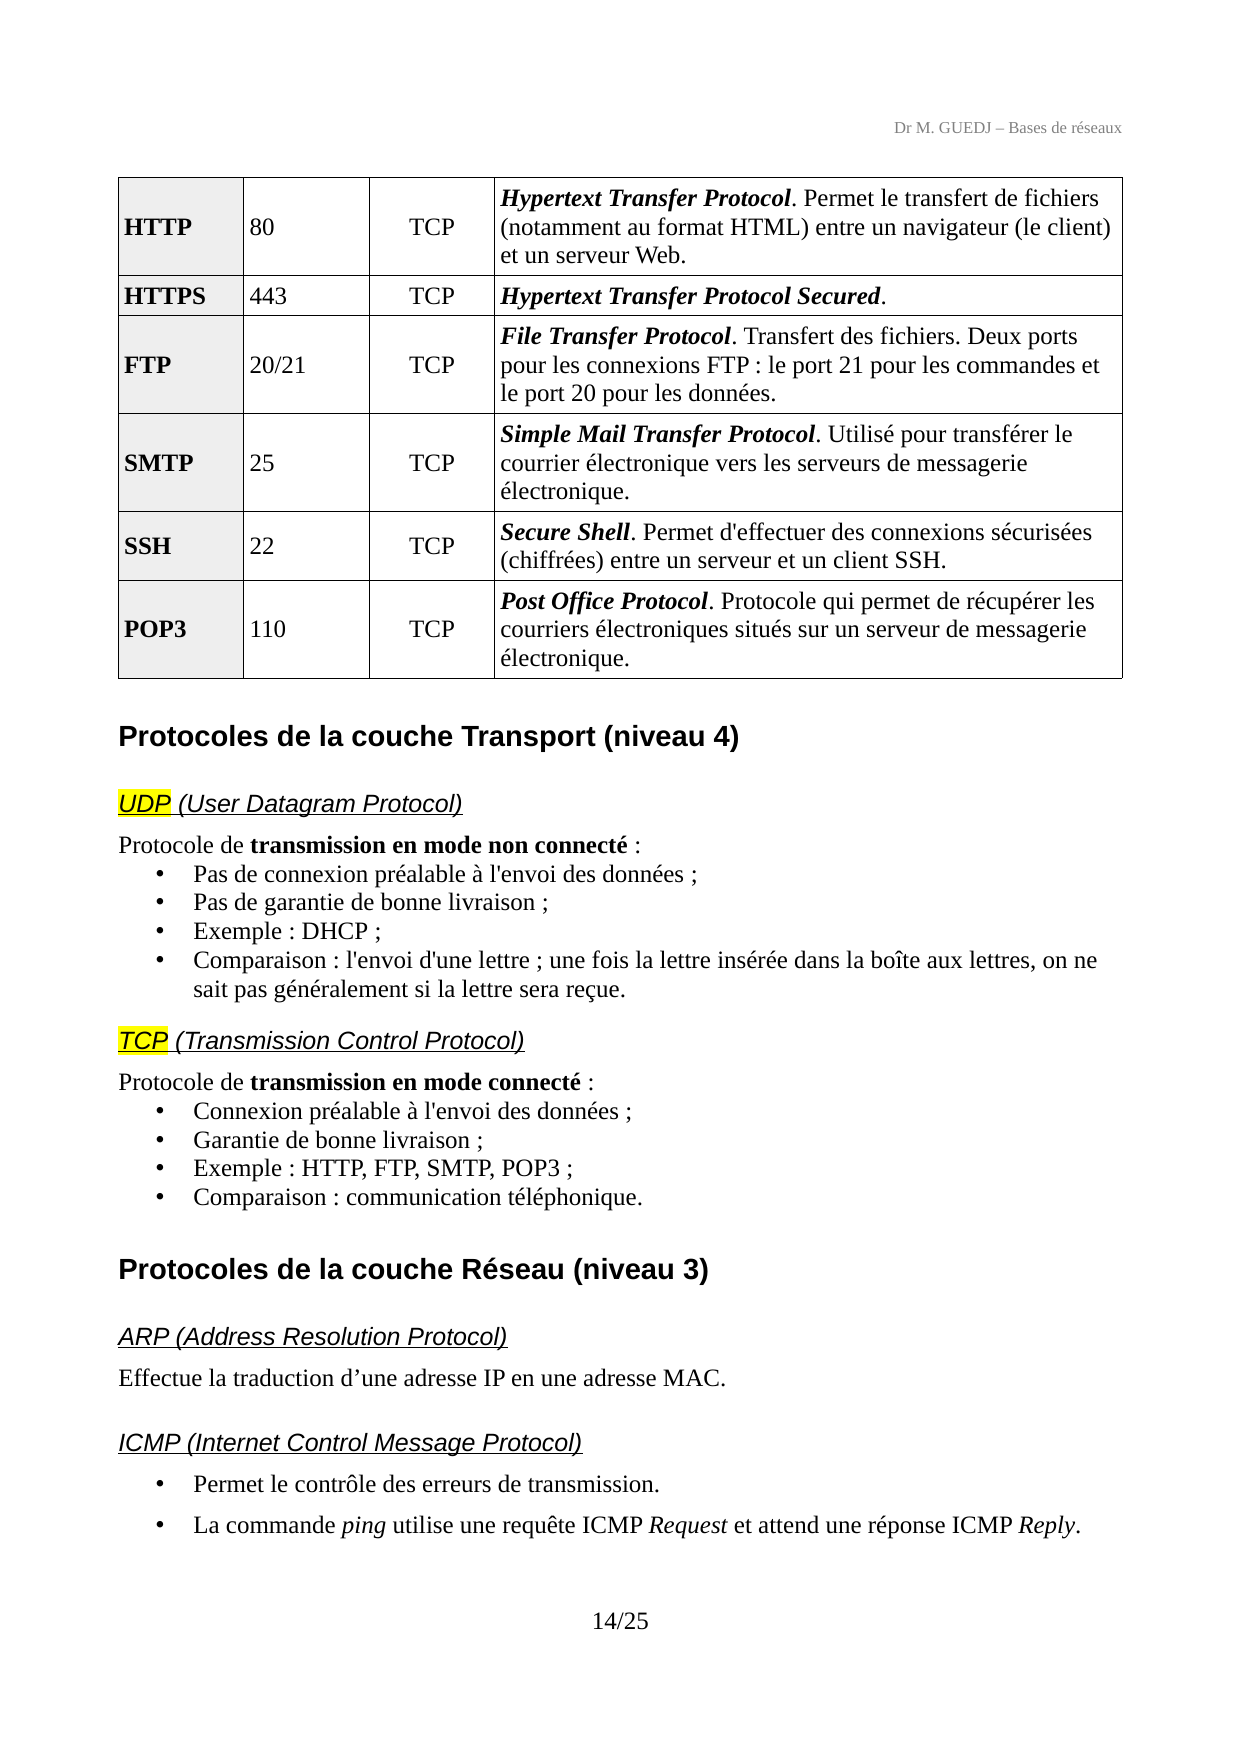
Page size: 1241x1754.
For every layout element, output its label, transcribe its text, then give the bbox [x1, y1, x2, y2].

table_cell SMTP [119, 414, 243, 511]
table_cell FTP [119, 316, 243, 413]
table_cell Simple Mail Transfer Protocol. Utilisé pour transférer le courrier électronique vers les serveurs de messagerie électronique. [495, 414, 1122, 511]
text Effectue la traduction d’une adresse IP en une adresse MAC. [118, 1363, 1122, 1392]
table_cell 443 [244, 276, 369, 315]
list Connexion préalable à l'envoi des données ; [156, 1096, 1122, 1125]
subtitle Protocoles de la couche Réseau (niveau 3) [118, 1252, 1122, 1286]
list Garantie de bonne livraison ; [156, 1125, 1122, 1153]
subtitle ICMP (Internet Control Message Protocol) [118, 1428, 1122, 1457]
text Protocole de transmission en mode non connecté : [118, 830, 1122, 859]
text Protocole de transmission en mode connecté : [118, 1067, 1122, 1096]
list Permet le contrôle des erreurs de transmission. [156, 1469, 1122, 1498]
table_cell Hypertext Transfer Protocol Secured. [495, 276, 1122, 315]
table_cell HTTP [119, 178, 243, 275]
list Pas de connexion préalable à l'envoi des données ; [156, 859, 1122, 887]
table_cell TCP [370, 414, 494, 511]
subtitle TCP (Transmission Control Protocol) [118, 1026, 1122, 1055]
list Comparaison : l'envoi d'une lettre ; une fois la lettre insérée dans la boîte aux lettres, on ne sait pas généralement si la lettre sera reçue. [156, 945, 1122, 1002]
table_cell 110 [244, 581, 369, 678]
table_cell HTTPS [119, 276, 243, 315]
list La commande ping utilise une requête ICMP Request et attend une réponse ICMP Reply. [156, 1510, 1122, 1539]
subtitle UDP (User Datagram Protocol) [118, 789, 1122, 817]
subtitle ARP (Address Resolution Protocol) [118, 1322, 1122, 1351]
list Exemple : DHCP ; [156, 916, 1122, 945]
table_cell File Transfer Protocol. Transfert des fichiers. Deux ports pour les connexions FTP : le port 21 pour les commandes et le port 20 pour les données. [495, 316, 1122, 413]
subtitle Protocoles de la couche Transport (niveau 4) [118, 719, 1122, 753]
table_cell Post Office Protocol. Protocole qui permet de récupérer les courriers électroniques situés sur un serveur de messagerie électronique. [495, 581, 1122, 678]
table_cell TCP [370, 581, 494, 678]
table_cell 22 [244, 512, 369, 580]
table_cell TCP [370, 316, 494, 413]
table_cell Secure Shell. Permet d'effectuer des connexions sécurisées (chiffrées) entre un serveur et un client SSH. [495, 512, 1122, 580]
list Comparaison : communication téléphonique. [156, 1182, 1122, 1211]
table_cell POP3 [119, 581, 243, 678]
table_cell SSH [119, 512, 243, 580]
table_cell TCP [370, 276, 494, 315]
table_cell 80 [244, 178, 369, 275]
table_cell TCP [370, 512, 494, 580]
table_cell TCP [370, 178, 494, 275]
list Pas de garantie de bonne livraison ; [156, 887, 1122, 916]
table_cell 20/21 [244, 316, 369, 413]
list Exemple : HTTP, FTP, SMTP, POP3 ; [156, 1153, 1122, 1182]
table_cell 25 [244, 414, 369, 511]
table_cell Hypertext Transfer Protocol. Permet le transfert de fichiers (notamment au format HTML) entre un navigateur (le client) et un serveur Web. [495, 178, 1122, 275]
